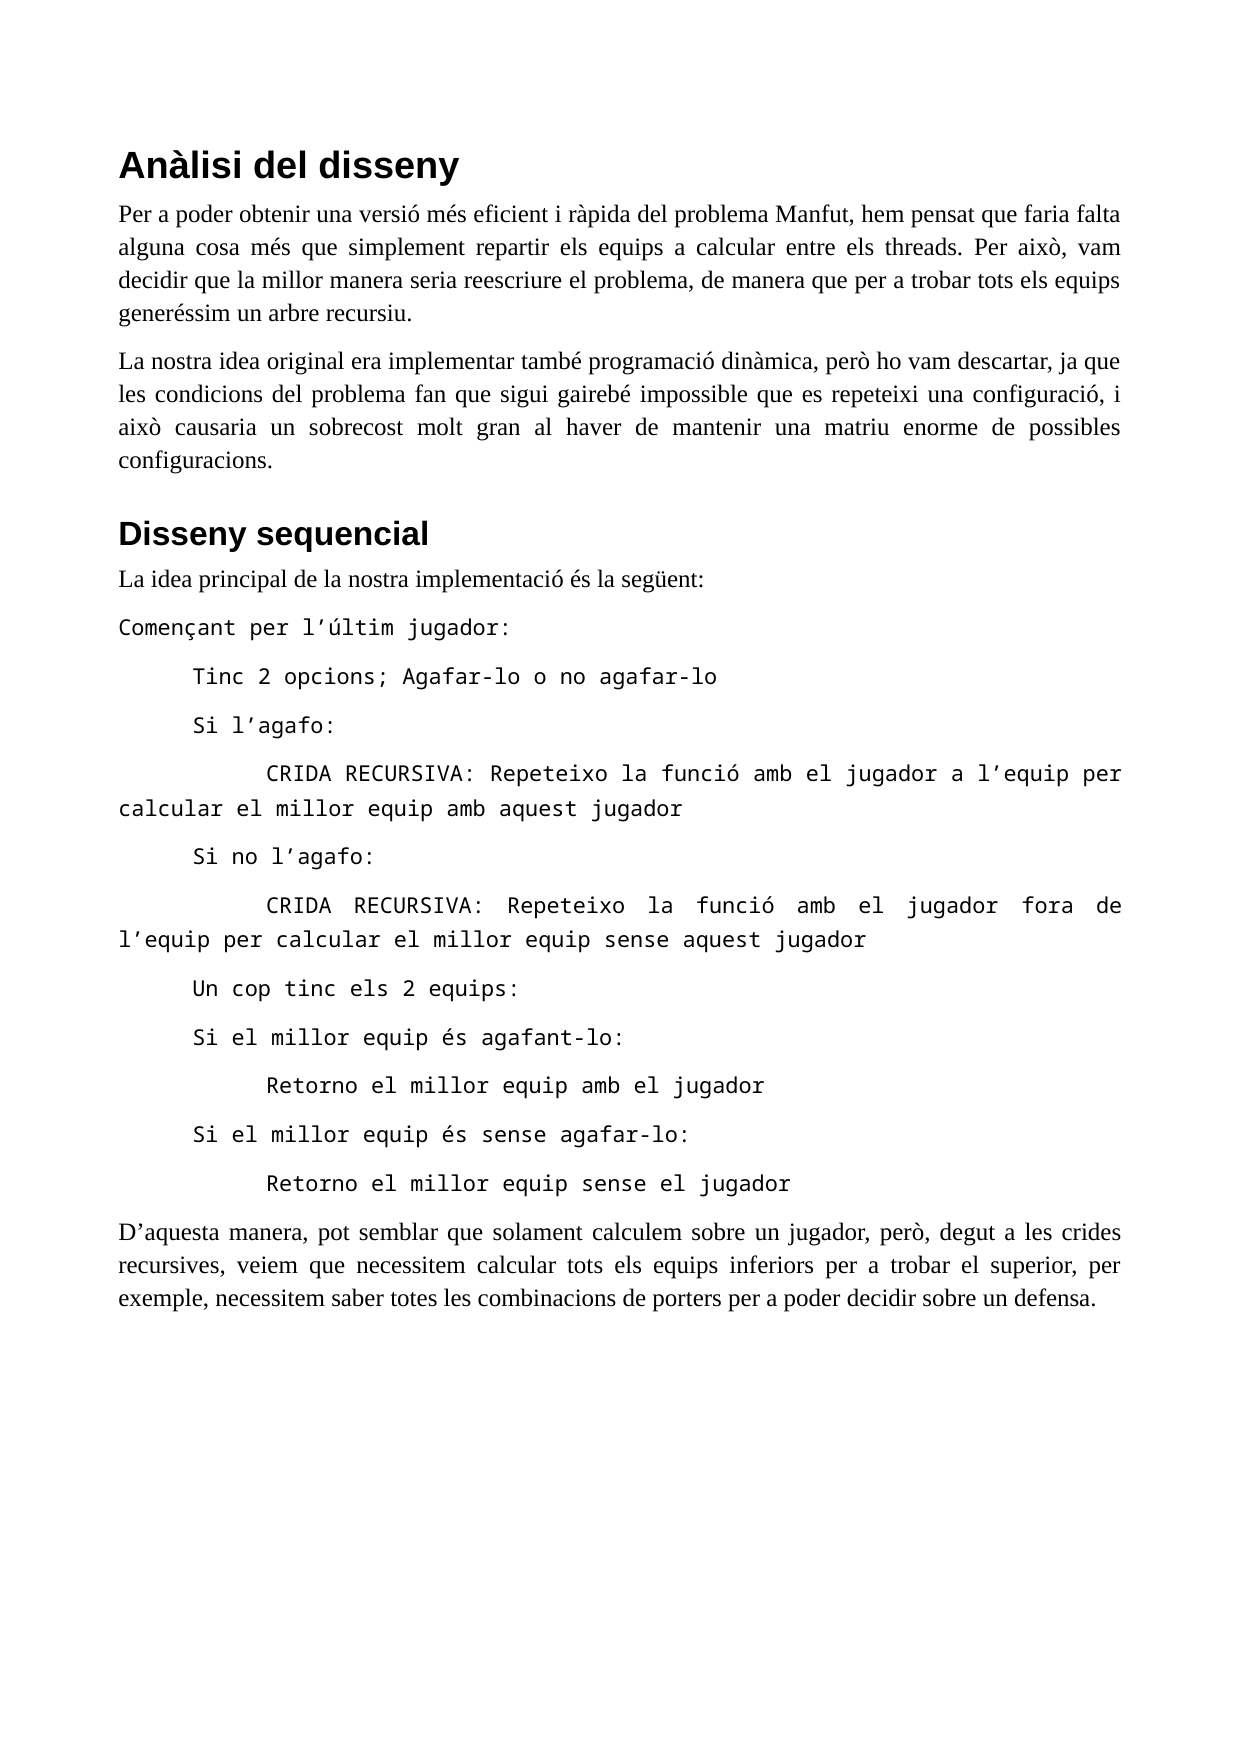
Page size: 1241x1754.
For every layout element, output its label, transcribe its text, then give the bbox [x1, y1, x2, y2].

text Tinc 2 opcions; Agafar-lo o no agafar-lo [118, 661, 1122, 691]
text Per a poder obtenir una versió més eficient i ràpida del problema Manfut, hem pensat que faria falta alguna cosa més que simplement repartir els equips a calcular entre els threads. Per això, vam decidir que la millor manera seria reescriure el problema, de manera que per a trobar tots els equips generéssim un arbre recursiu. [118, 199, 1122, 327]
text La idea principal de la nostra implementació és la següent: [118, 564, 1122, 593]
text Retorno el millor equip amb el jugador [118, 1071, 1122, 1100]
subtitle Anàlisi del disseny [118, 143, 1122, 187]
text Un cop tinc els 2 equips: [118, 973, 1122, 1003]
text Si l’agafo: [118, 710, 1122, 739]
subtitle Disseny sequencial [118, 513, 1122, 552]
text La nostra idea original era implementar també programació dinàmica, però ho vam descartar, ja que les condicions del problema fan que sigui gairebé impossible que es repeteixi una configuració, i això causaria un sobrecost molt gran al haver de mantenir una matriu enorme de possibles configuracions. [118, 346, 1122, 474]
text Si el millor equip és agafant-lo: [118, 1022, 1122, 1052]
text D’aquesta manera, pot semblar que solament calculem sobre un jugador, però, degut a les crides recursives, veiem que necessitem calcular tots els equips inferiors per a trobar el superior, per exemple, necessitem saber totes les combinacions de porters per a poder decidir sobre un defensa. [118, 1217, 1122, 1312]
text Retorno el millor equip sense el jugador [118, 1168, 1122, 1198]
text Si el millor equip és sense agafar-lo: [118, 1119, 1122, 1149]
text Si no l’agafo: [118, 841, 1122, 871]
text CRIDA RECURSIVA: Repeteixo la funció amb el jugador a l’equip per calcular el millor equip amb aquest jugador [118, 758, 1122, 822]
text Començant per l’últim jugador: [118, 612, 1122, 642]
text CRIDA RECURSIVA: Repeteixo la funció amb el jugador fora de l’equip per calcular el millor equip sense aquest jugador [118, 890, 1122, 954]
